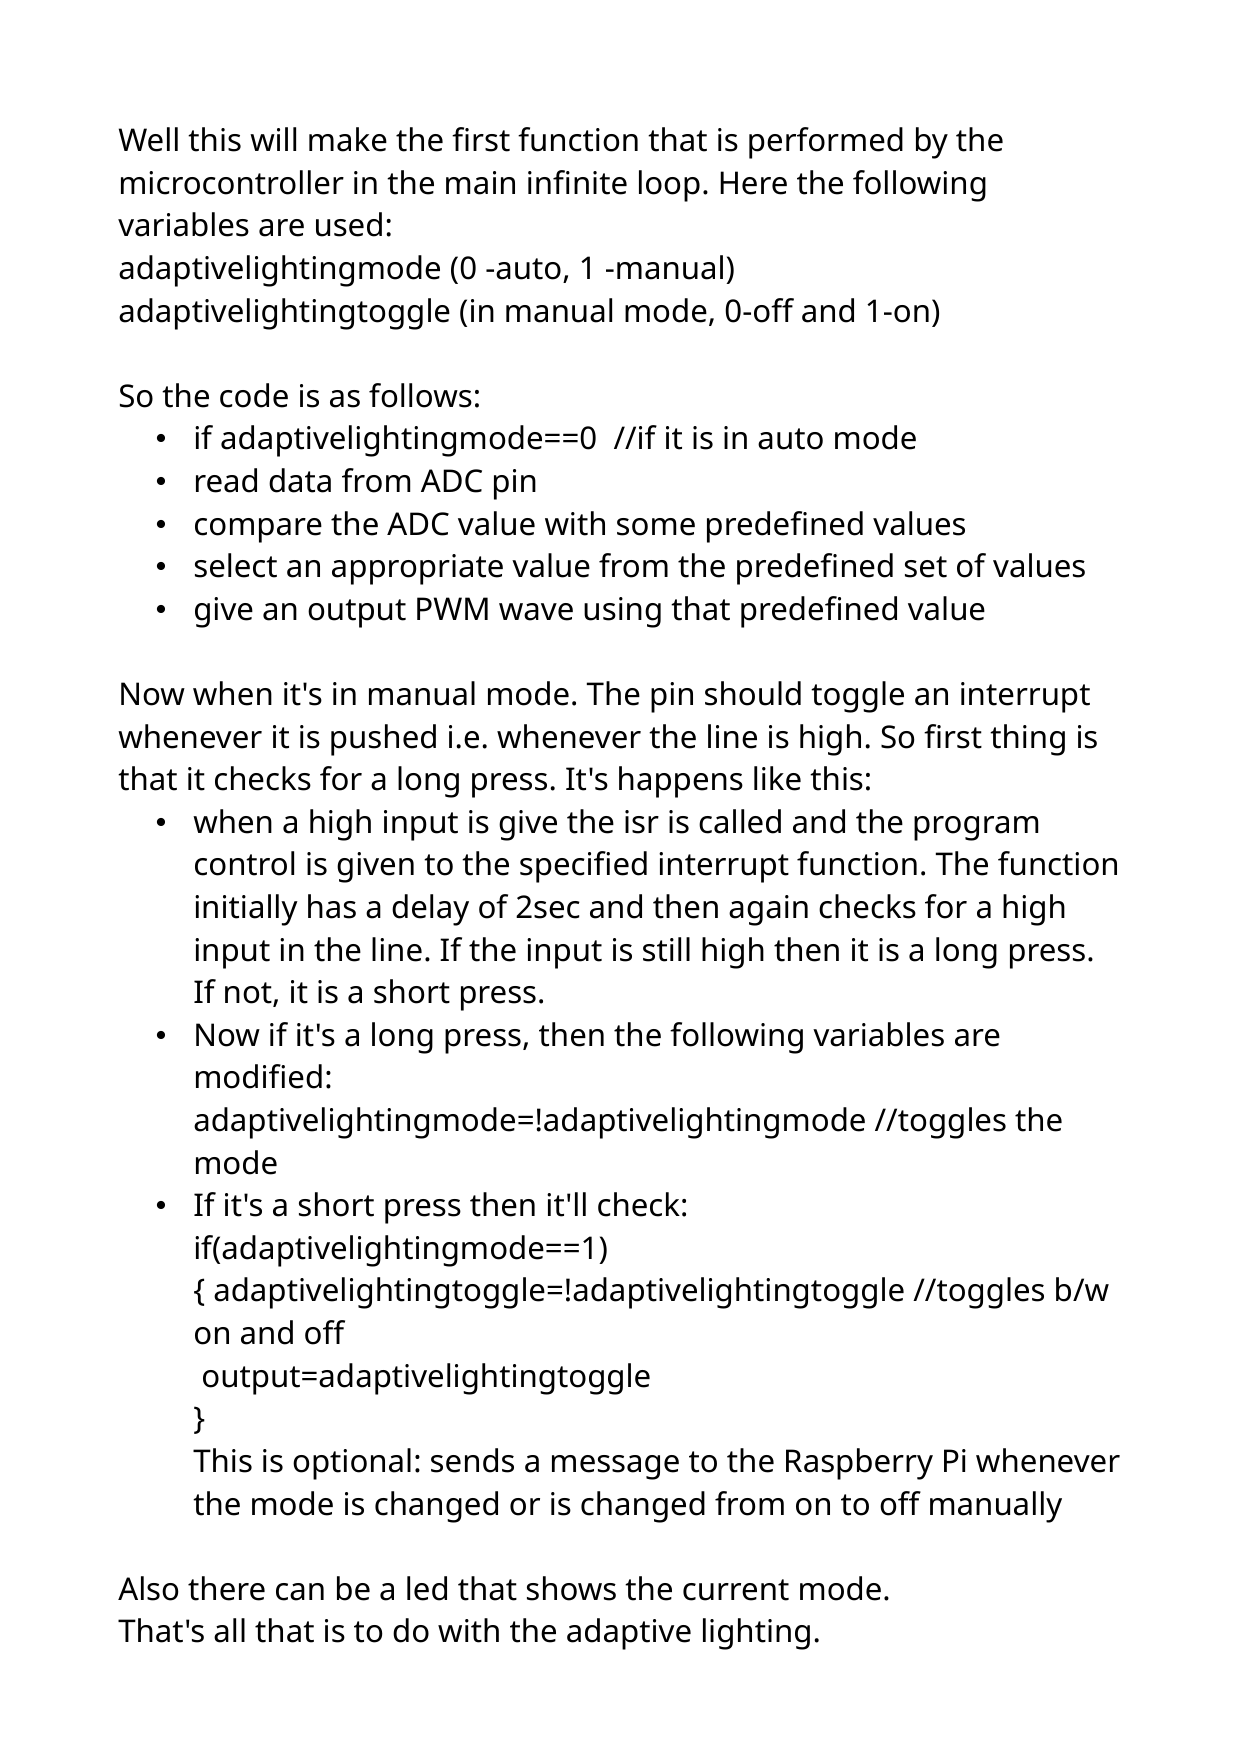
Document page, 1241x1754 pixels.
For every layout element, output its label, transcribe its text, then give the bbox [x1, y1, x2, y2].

list Now if it's a long press, then the following variables are modified: adaptivelightingmode=!adaptivelightingmode //toggles the mode [156, 1013, 1122, 1183]
list select an appropriate value from the predefined set of values [156, 544, 1122, 587]
list This is optional: sends a message to the Raspberry Pi whenever the mode is changed or is changed from on to off manually [156, 1439, 1122, 1524]
text adaptivelightingmode (0 -auto, 1 -manual) [118, 246, 1122, 288]
text Also there can be a led that shows the current mode. [118, 1567, 1122, 1609]
text Now when it's in manual mode. The pin should toggle an interrupt whenever it is pushed i.e. whenever the line is high. So first thing is that it checks for a long press. It's happens like this: [118, 672, 1122, 800]
text So the code is as follows: [118, 374, 1122, 416]
list read data from ADC pin [156, 459, 1122, 502]
text That's all that is to do with the adaptive lighting. [118, 1609, 1122, 1652]
list give an output PWM wave using that predefined value [156, 587, 1122, 629]
list If it's a short press then it'll check: if(adaptivelightingmode==1) { adaptivelightingtoggle=!adaptivelightingtoggle //toggles b/w on and off output=adaptivelightingtoggle } [156, 1183, 1122, 1439]
list when a high input is give the isr is called and the program control is given to the specified interrupt function. The function initially has a delay of 2sec and then again checks for a high input in the line. If the input is still high then it is a long press. If not, it is a short press. [156, 800, 1122, 1013]
text adaptivelightingtoggle (in manual mode, 0-off and 1-on) [118, 288, 1122, 331]
text Well this will make the first function that is performed by the microcontroller in the main infinite loop. Here the following variables are used: [118, 118, 1122, 246]
list if adaptivelightingmode==0 //if it is in auto mode [156, 416, 1122, 459]
list compare the ADC value with some predefined values [156, 502, 1122, 544]
